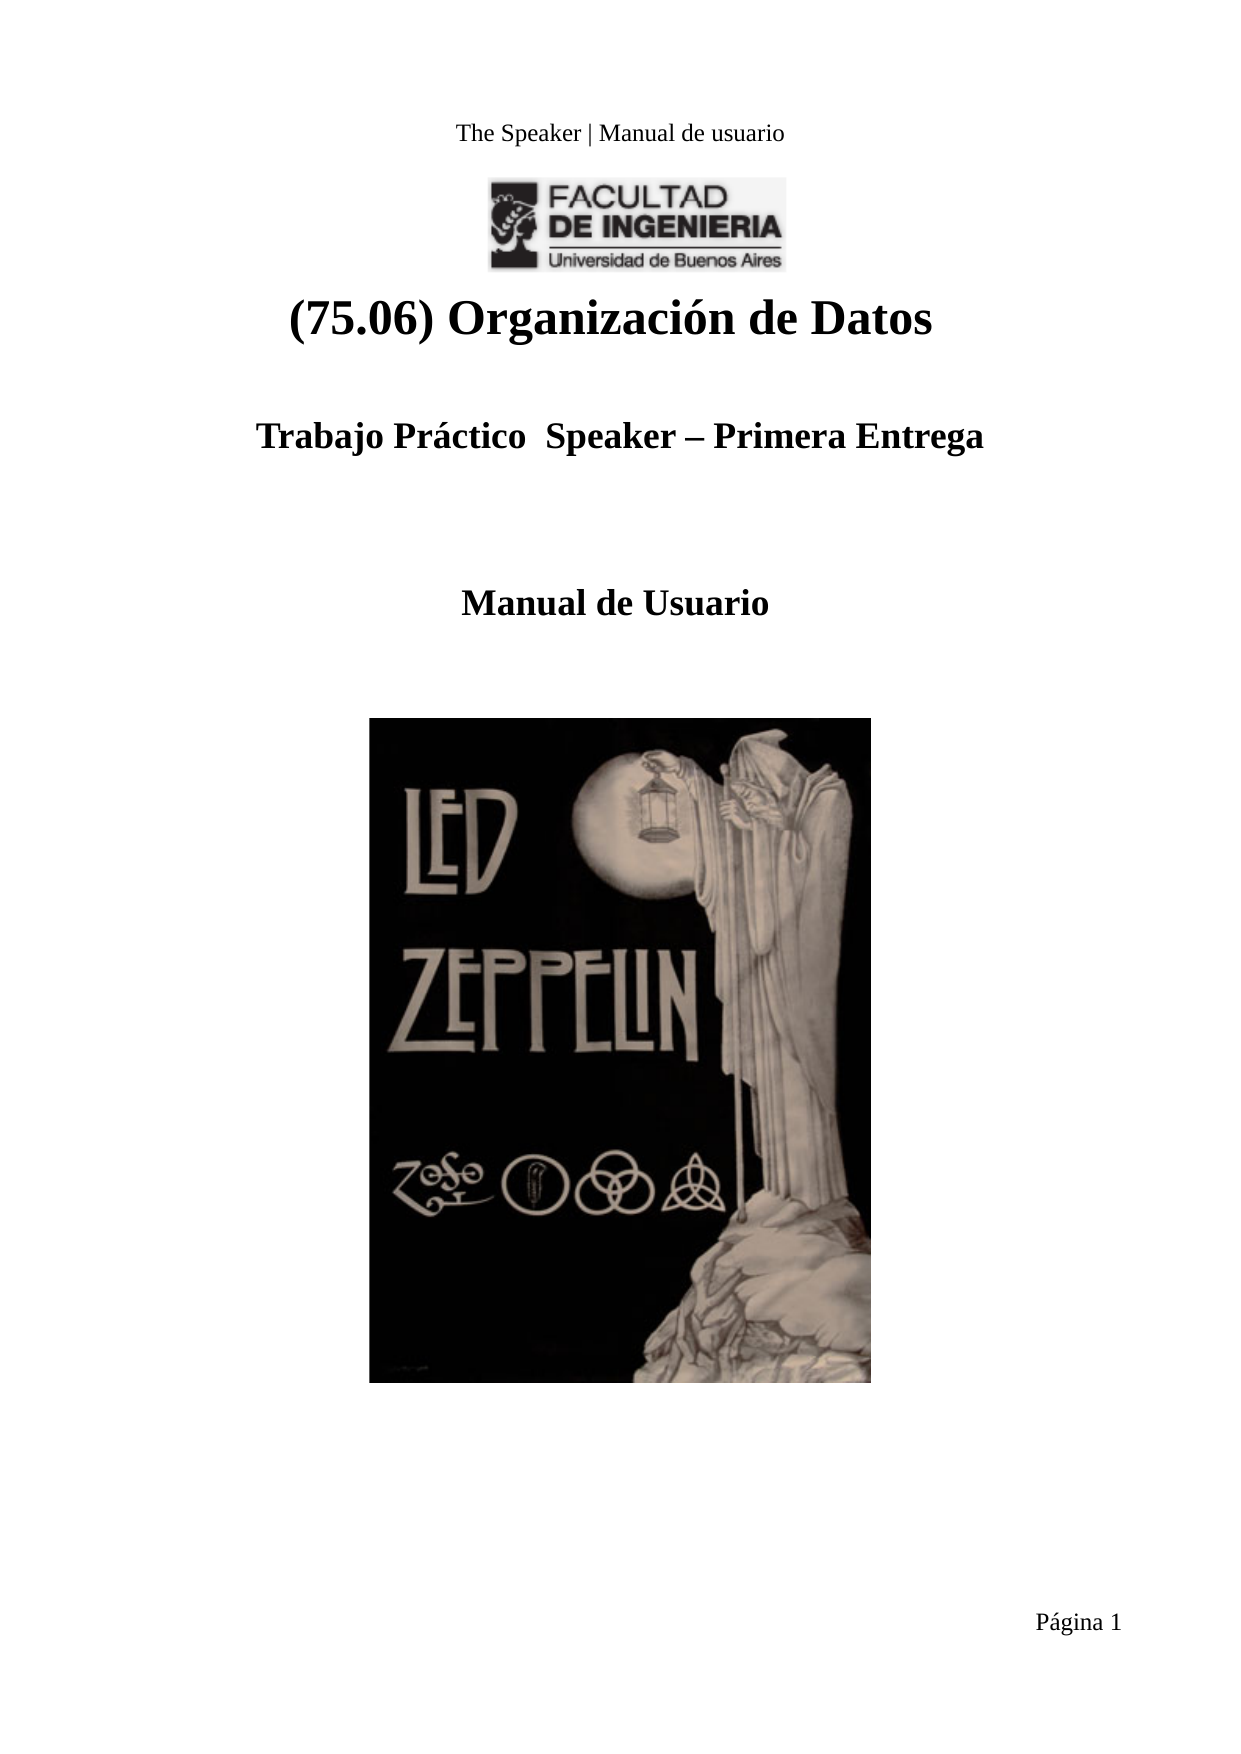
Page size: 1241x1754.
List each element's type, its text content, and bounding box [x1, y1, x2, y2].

text (75.06) Organización de Datos [118, 288, 1122, 345]
text Manual de Usuario [118, 580, 1122, 623]
picture [487, 176, 788, 274]
picture [369, 718, 871, 1383]
text Trabajo Práctico Speaker – Primera Entrega [118, 413, 1122, 456]
